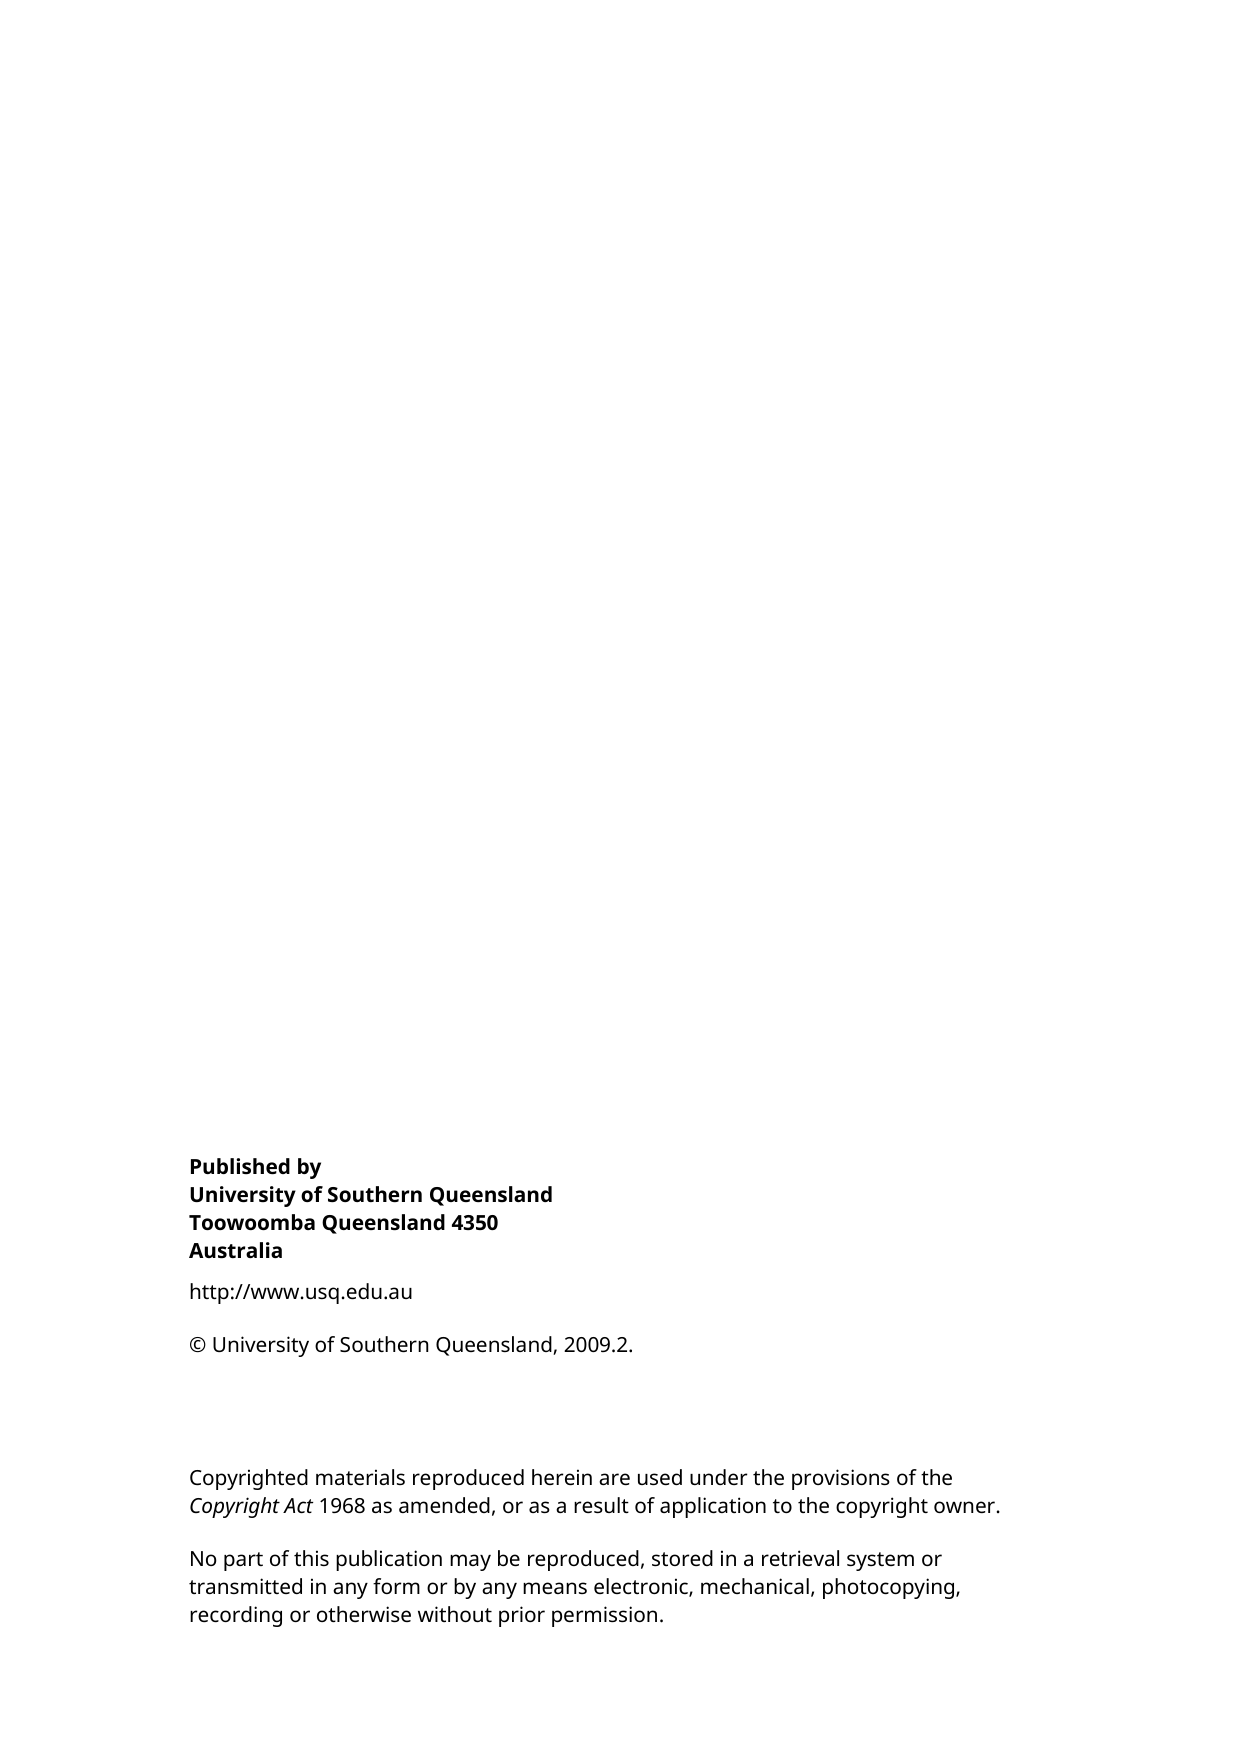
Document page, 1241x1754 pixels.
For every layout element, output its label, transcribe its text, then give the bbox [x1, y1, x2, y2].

text http://www.usq.edu.au [189, 1277, 1051, 1306]
text © University of Southern Queensland, 2009.2. [189, 1331, 1051, 1359]
text No part of this publication may be reproduced, stored in a retrieval system or transmitted in any form or by any means electronic, mechanical, photocopying, recording or otherwise without prior permission. [189, 1544, 1051, 1629]
text Published by University of Southern Queensland Toowoomba Queensland 4350 Australia [189, 1152, 1051, 1265]
text Copyrighted materials reproduced herein are used under the provisions of the Copyright Act 1968 as amended, or as a result of application to the copyright owner. [189, 1463, 1051, 1519]
